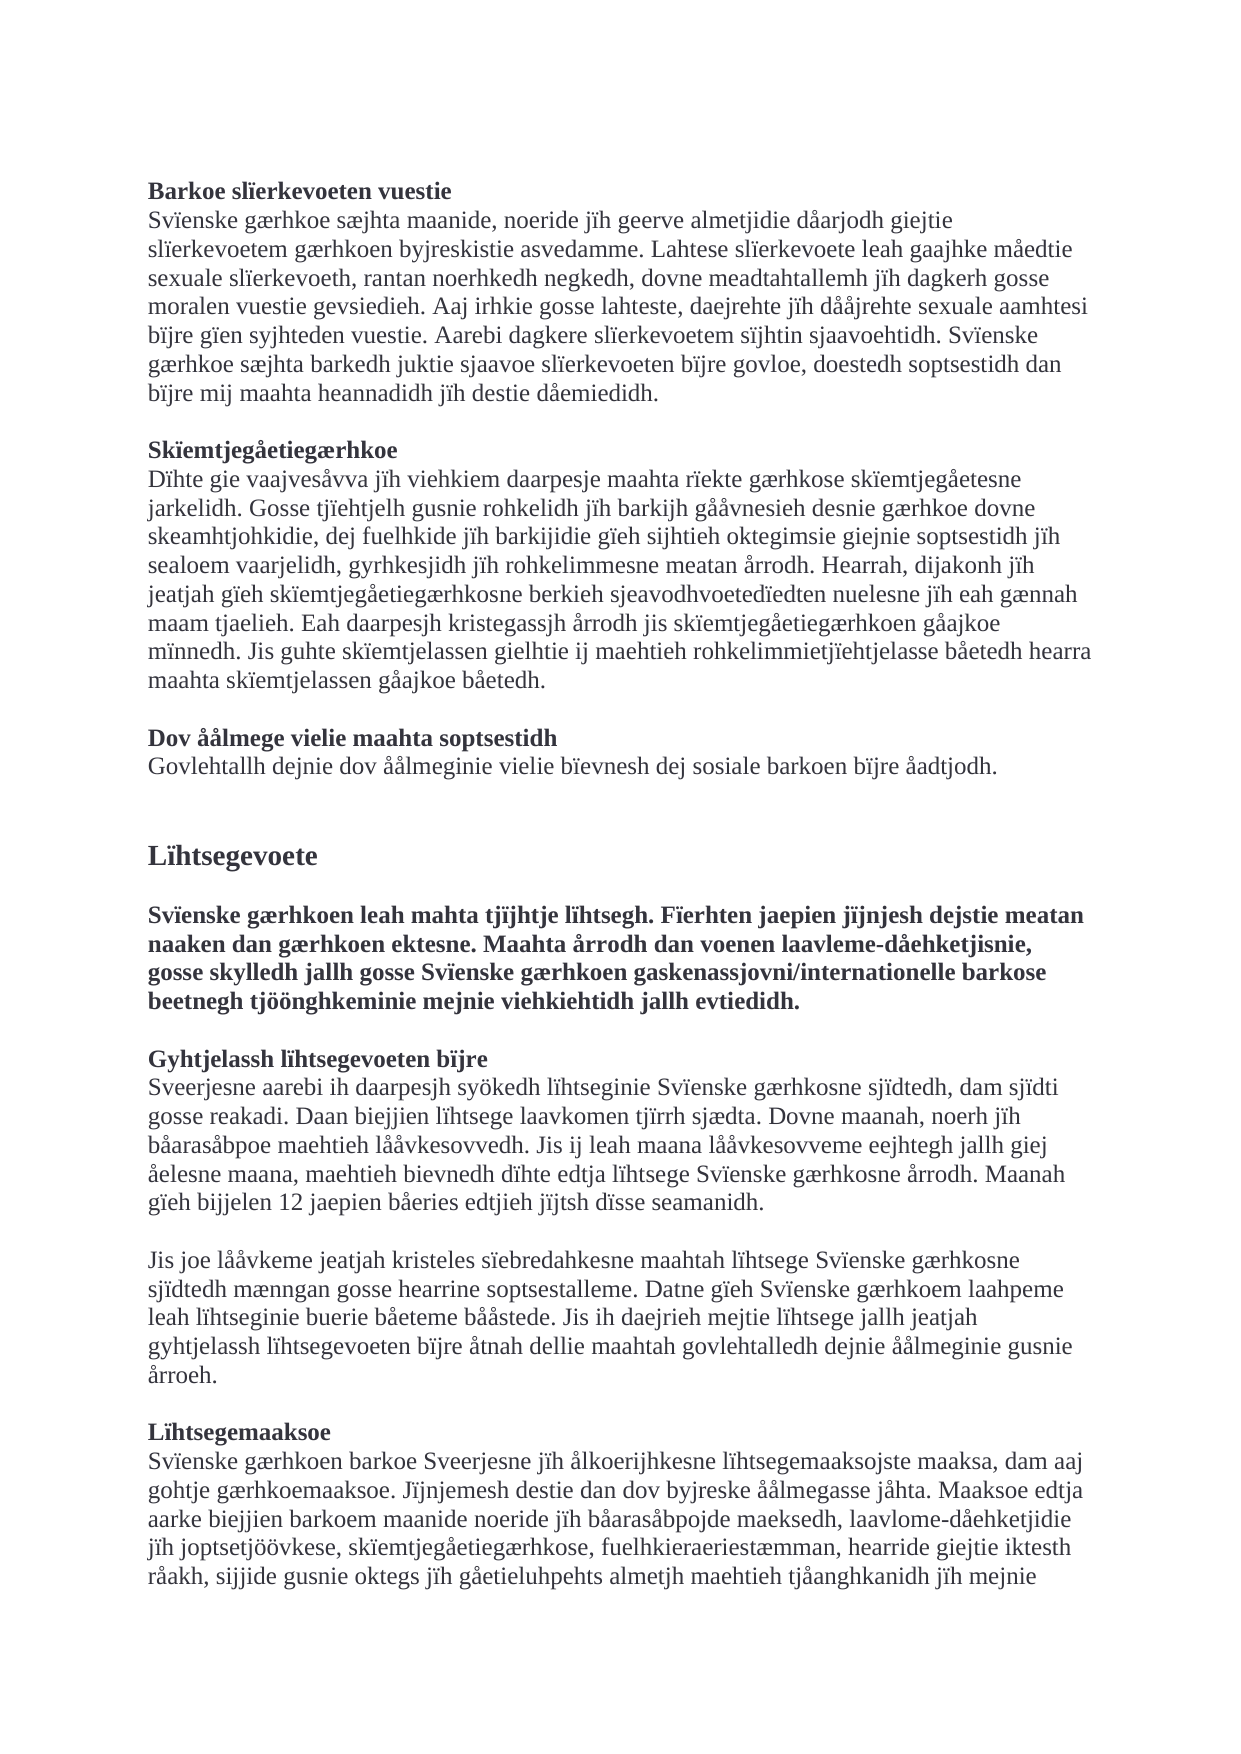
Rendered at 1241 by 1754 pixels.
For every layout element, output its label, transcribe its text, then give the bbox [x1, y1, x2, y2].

text Barkoe slïerkevoeten vuestie Svïenske gærhkoe sæjhta maanide, noeride jïh geerve almetjidie dåarjodh giejtie slïerkevoetem gærhkoen byjreskistie asvedamme. Lahtese slïerkevoete leah gaajhke måedtie sexuale slïerkevoeth, rantan noerhkedh negkedh, dovne meadtahtallemh jïh dagkerh gosse moralen vuestie gevsiedieh. Aaj irhkie gosse lahteste, daejrehte jïh dååjrehte sexuale aamhtesi bïjre gïen syjhteden vuestie. Aarebi dagkere slïerkevoetem sïjhtin sjaavoehtidh. Svïenske gærhkoe sæjhta barkedh juktie sjaavoe slïerkevoeten bïjre govloe, doestedh soptsestidh dan bïjre mij maahta heannadidh jïh destie dåemiedidh. [148, 176, 1093, 406]
subtitle Svïenske gærhkoen leah mahta tjïjhtje lïhtsegh. Fïerhten jaepien jïjnjesh dejstie meatan naaken dan gærhkoen ektesne. Maahta årrodh dan voenen laavleme-dåehketjisnie, gosse skylledh jallh gosse Svïenske gærhkoen gaskenassjovni/internationelle barkose beetnegh tjöönghkeminie mejnie viehkiehtidh jallh evtiedidh. [148, 900, 1093, 1015]
text Dov åålmege vielie maahta soptsestidh Govlehtallh dejnie dov åålmeginie vielie bïevnesh dej sosiale barkoen bïjre åadtjodh. [148, 723, 1093, 780]
text Lïhtsegemaaksoe Svïenske gærhkoen barkoe Sveerjesne jïh ålkoerijhkesne lïhtsegemaaksojste maaksa, dam aaj gohtje gærhkoemaaksoe. Jïjnjemesh destie dan dov byjreske åålmegasse jåhta. Maaksoe edtja aarke biejjien barkoem maanide noeride jïh båarasåbpojde maeksedh, laavlome-dåehketjidie jïh joptsetjöövkese, skïemtjegåetiegærhkose, fuelhkieraeriestæmman, hearride giejtie iktesth råakh, sijjide gusnie oktegs jïh gåetieluhpehts almetjh maehtieh tjåanghkanidh jïh mejnie [148, 1417, 1093, 1590]
text Jis joe lååvkeme jeatjah kristeles sïebredahkesne maahtah lïhtsege Svïenske gærhkosne sjïdtedh mænngan gosse hearrine soptsestalleme. Datne gïeh Svïenske gærhkoem laahpeme leah lïhtseginie buerie båeteme bååstede. Jis ih daejrieh mejtie lïhtsege jallh jeatjah gyhtjelassh lïhtsegevoeten bïjre åtnah dellie maahtah govlehtalledh dejnie åålmeginie gusnie årroeh. [148, 1245, 1093, 1389]
text Gyhtjelassh lïhtsegevoeten bïjre Sveerjesne aarebi ih daarpesjh syökedh lïhtseginie Svïenske gærhkosne sjïdtedh, dam sjïdti gosse reakadi. Daan biejjien lïhtsege laavkomen tjïrrh sjædta. Dovne maanah, noerh jïh båarasåbpoe maehtieh lååvkesovvedh. Jis ij leah maana lååvkesovveme eejhtegh jallh giej åelesne maana, maehtieh bievnedh dïhte edtja lïhtsege Svïenske gærhkosne årrodh. Maanah gïeh bijjelen 12 jaepien båeries edtjieh jïjtsh dïsse seamanidh. [148, 1044, 1093, 1216]
subtitle Lïhtsegevoete [148, 838, 1093, 871]
text Skïemtjegåetiegærhkoe Dïhte gie vaajvesåvva jïh viehkiem daarpesje maahta rïekte gærhkose skïemtjegåetesne jarkelidh. Gosse tjïehtjelh gusnie rohkelidh jïh barkijh gååvnesieh desnie gærhkoe dovne skeamhtjohkidie, dej fuelhkide jïh barkijidie gïeh sijhtieh oktegimsie giejnie soptsestidh jïh sealoem vaarjelidh, gyrhkesjidh jïh rohkelimmesne meatan årrodh. Hearrah, dijakonh jïh jeatjah gïeh skïemtjegåetiegærhkosne berkieh sjeavodhvoetedïedten nuelesne jïh eah gænnah maam tjaelieh. Eah daarpesjh kristegassjh årrodh jis skïemtjegåetiegærhkoen gåajkoe mïnnedh. Jis guhte skïemtjelassen gielhtie ij maehtieh rohkelimmietjïehtjelasse båetedh hearra maahta skïemtjelassen gåajkoe båetedh. [148, 435, 1093, 694]
